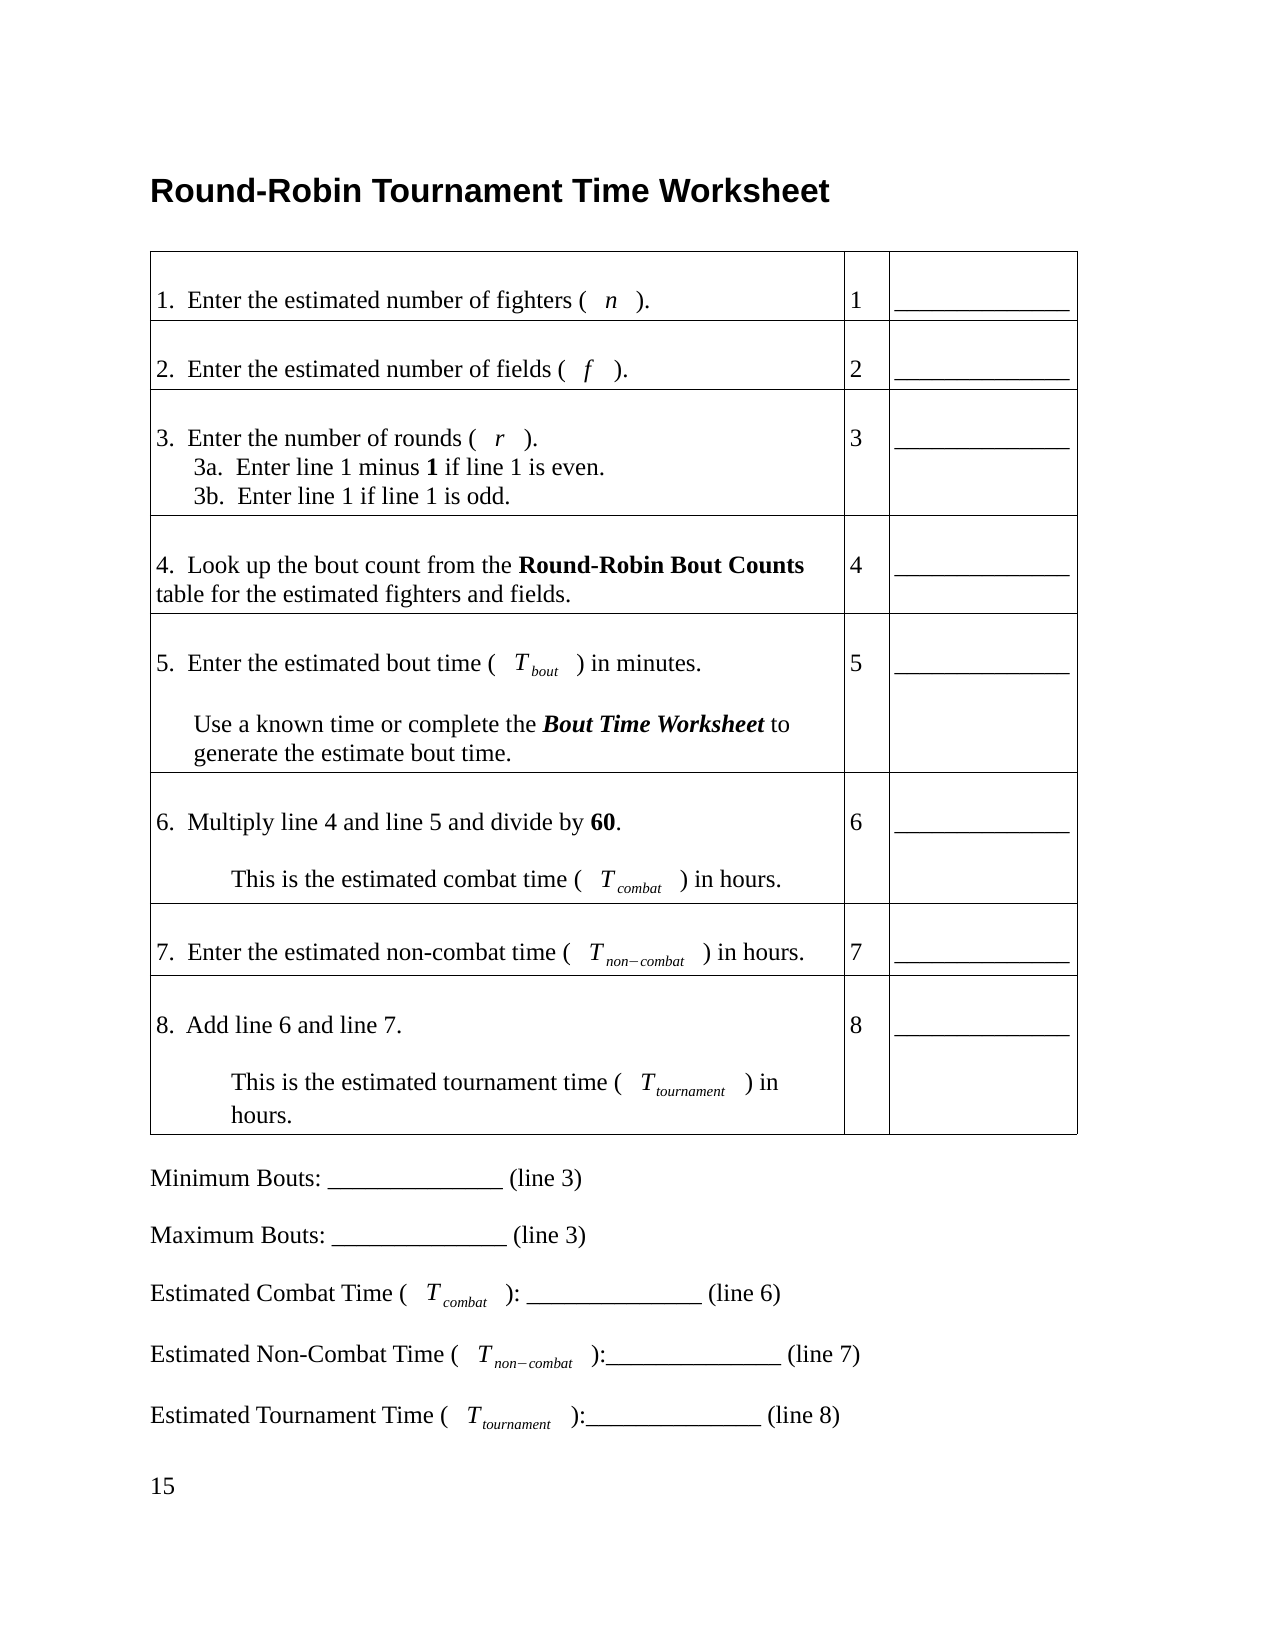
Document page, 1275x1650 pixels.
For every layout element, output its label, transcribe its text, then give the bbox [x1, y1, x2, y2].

table_header ______________ [890, 252, 1077, 320]
table_cell 8. Add line 6 and line 7. This is the estimated tournament time () in hours. [151, 976, 844, 1134]
table_cell 7 [845, 904, 889, 975]
table_cell ______________ [890, 976, 1077, 1134]
text Estimated Tournament Time ():______________ (line 8) [150, 1400, 1125, 1433]
table_cell ______________ [890, 614, 1077, 772]
subtitle Round-Robin Tournament Time Worksheet [150, 171, 1125, 209]
table_cell 4 [845, 516, 889, 613]
table_cell 3. Enter the number of rounds (). 3a. Enter line 1 minus 1 if line 1 is even. 3b. Enter line 1 if line 1 is odd. [151, 390, 844, 515]
text Estimated Non-Combat Time ():______________ (line 7) [150, 1339, 1125, 1372]
table_cell 4. Look up the bout count from the Round-Robin Bout Counts table for the estimated fighters and fields. [151, 516, 844, 613]
table_header 1 [845, 252, 889, 320]
text Minimum Bouts: ______________ (line 3) [150, 1163, 1125, 1192]
text Estimated Combat Time (): ______________ (line 6) [150, 1278, 1125, 1310]
table_cell ______________ [890, 773, 1077, 902]
table_cell ______________ [890, 390, 1077, 515]
text Maximum Bouts: ______________ (line 3) [150, 1221, 1125, 1249]
table_cell 3 [845, 390, 889, 515]
table_header 1. Enter the estimated number of fighters (). [151, 252, 844, 320]
table_cell 6 [845, 773, 889, 902]
table_cell 2 [845, 321, 889, 389]
table_cell 7. Enter the estimated non-combat time () in hours. [151, 904, 844, 975]
table_cell 5 [845, 614, 889, 772]
table_cell ______________ [890, 516, 1077, 613]
table_cell 2. Enter the estimated number of fields (). [151, 321, 844, 389]
table_cell 8 [845, 976, 889, 1134]
table_cell 6. Multiply line 4 and line 5 and divide by 60. This is the estimated combat time () in hours. [151, 773, 844, 902]
table_cell ______________ [890, 321, 1077, 389]
table_cell ______________ [890, 904, 1077, 975]
table_cell 5. Enter the estimated bout time () in minutes. Use a known time or complete the Bout Time Worksheet to generate the estimate bout time. [151, 614, 844, 772]
